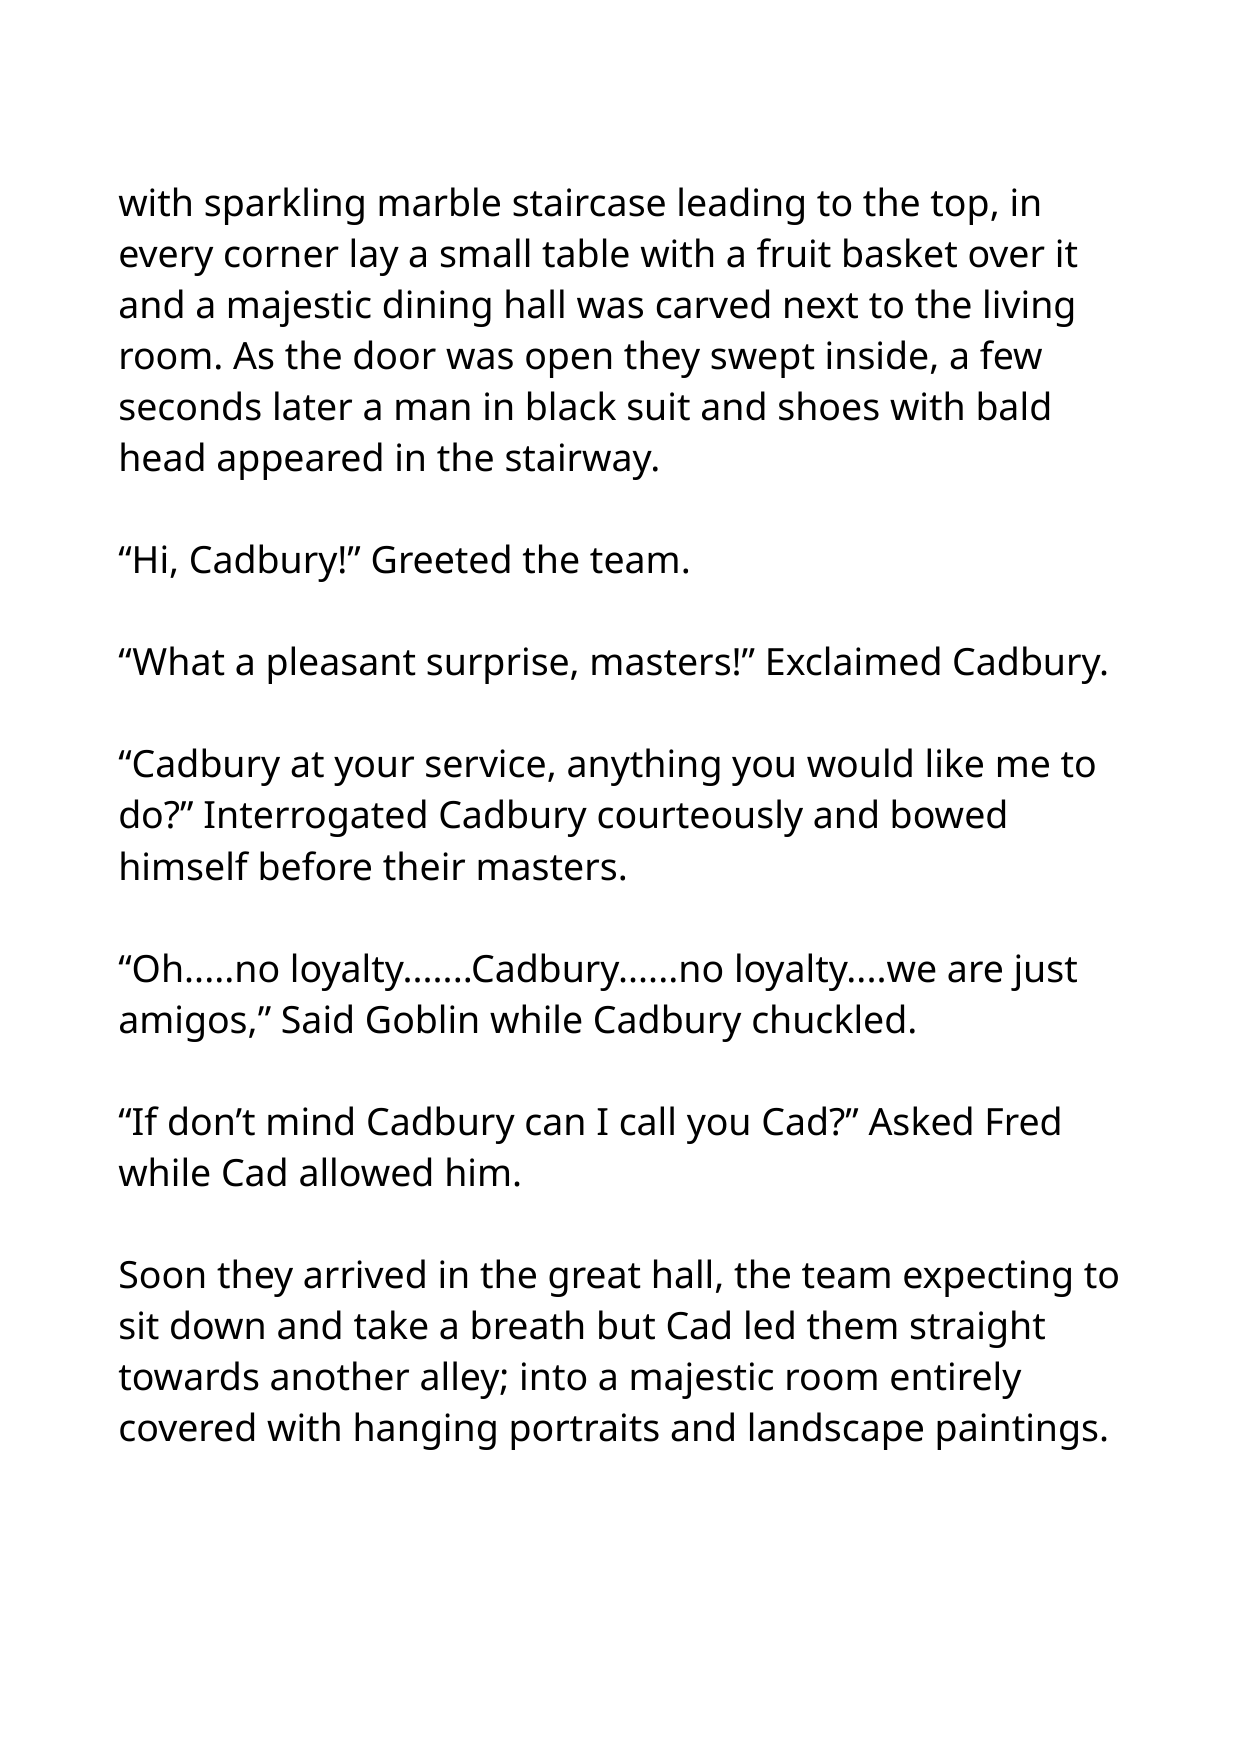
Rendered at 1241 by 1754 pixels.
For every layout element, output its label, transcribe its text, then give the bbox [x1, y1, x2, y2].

text Soon they arrived in the great hall, the team expecting to sit down and take a breath but Cad led them straight towards another alley; into a majestic room entirely covered with hanging portraits and landscape paintings. [118, 1248, 1122, 1452]
text “If don’t mind Cadbury can I call you Cad?” Asked Fred while Cad allowed him. [118, 1095, 1122, 1197]
text “Oh.....no loyalty.......Cadbury......no loyalty....we are just amigos,” Said Goblin while Cadbury chuckled. [118, 942, 1122, 1044]
text “What a pleasant surprise, masters!” Exclaimed Cadbury. [118, 636, 1122, 687]
text “Hi, Cadbury!” Greeted the team. [118, 534, 1122, 585]
text “Cadbury at your service, anything you would like me to do?” Interrogated Cadbury courteously and bowed himself before their masters. [118, 738, 1122, 891]
text with sparkling marble staircase leading to the top, in every corner lay a small table with a fruit basket over it and a majestic dining hall was carved next to the living room. As the door was open they swept inside, a few seconds later a man in black suit and shoes with bald head appeared in the stairway. [118, 176, 1122, 483]
